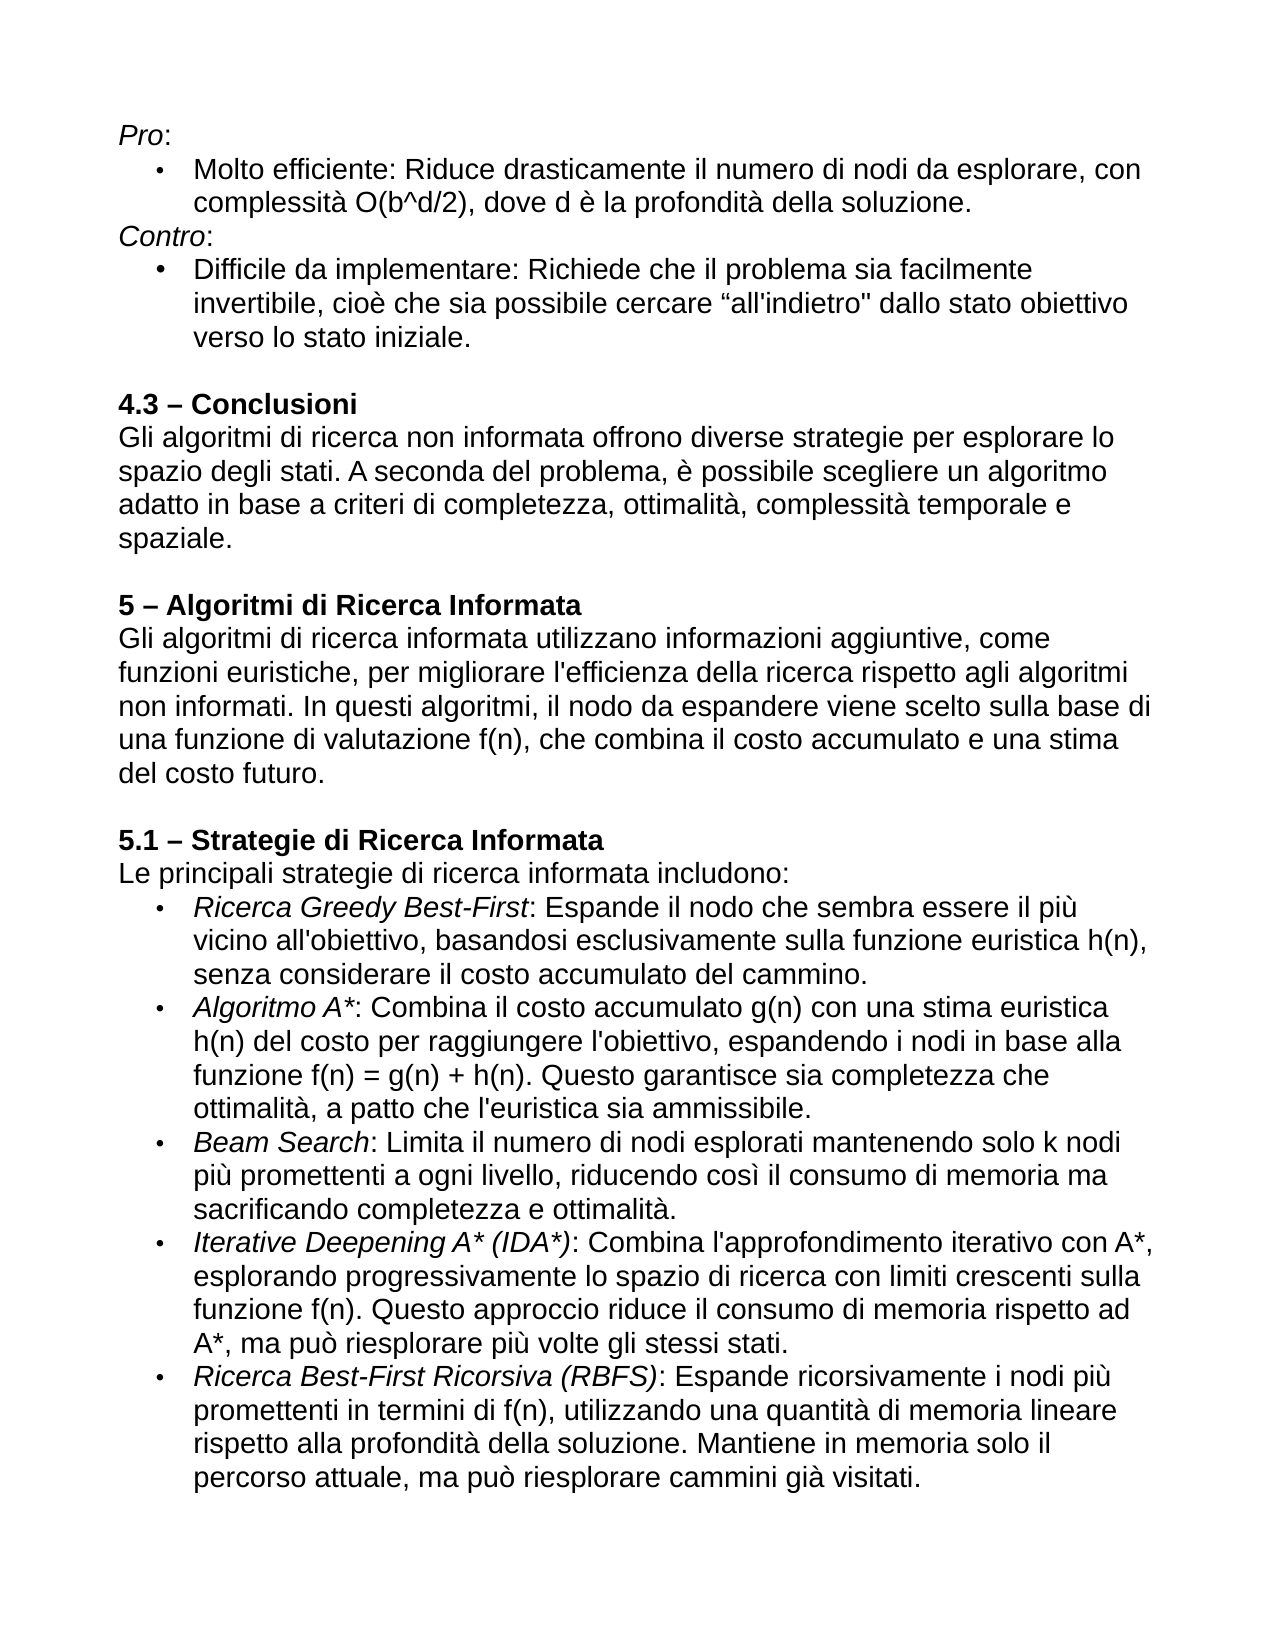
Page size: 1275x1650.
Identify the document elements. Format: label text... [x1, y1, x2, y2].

list Difficile da implementare: Richiede che il problema sia facilmente invertibile, cioè che sia possibile cercare “all'indietro" dallo stato obiettivo verso lo stato iniziale. [156, 252, 1157, 353]
text 4.3 – Conclusioni [118, 387, 1157, 420]
list Ricerca Greedy Best-First: Espande il nodo che sembra essere il più vicino all'obiettivo, basandosi esclusivamente sulla funzione euristica h(n), senza considerare il costo accumulato del cammino. [156, 890, 1157, 990]
list Molto efficiente: Riduce drasticamente il numero di nodi da esplorare, con complessità O(b^d/2), dove d è la profondità della soluzione. [156, 152, 1157, 219]
text Gli algoritmi di ricerca informata utilizzano informazioni aggiuntive, come funzioni euristiche, per migliorare l'efficienza della ricerca rispetto agli algoritmi non informati. In questi algoritmi, il nodo da espandere viene scelto sulla base di una funzione di valutazione f(n), che combina il costo accumulato e una stima del costo futuro. [118, 621, 1157, 789]
text Le principali strategie di ricerca informata includono: [118, 856, 1157, 890]
list Algoritmo A*: Combina il costo accumulato g(n) con una stima euristica h(n) del costo per raggiungere l'obiettivo, espandendo i nodi in base alla funzione f(n) = g(n) + h(n). Questo garantisce sia completezza che ottimalità, a patto che l'euristica sia ammissibile. [156, 990, 1157, 1124]
text Contro: [118, 219, 1157, 252]
list Beam Search: Limita il numero di nodi esplorati mantenendo solo k nodi più promettenti a ogni livello, riducendo così il consumo di memoria ma sacrificando completezza e ottimalità. [156, 1124, 1157, 1225]
text Gli algoritmi di ricerca non informata offrono diverse strategie per esplorare lo spazio degli stati. A seconda del problema, è possibile scegliere un algoritmo adatto in base a criteri di completezza, ottimalità, complessità temporale e spaziale. [118, 420, 1157, 554]
text 5 – Algoritmi di Ricerca Informata [118, 588, 1157, 621]
list Ricerca Best-First Ricorsiva (RBFS): Espande ricorsivamente i nodi più promettenti in termini di f(n), utilizzando una quantità di memoria lineare rispetto alla profondità della soluzione. Mantiene in memoria solo il percorso attuale, ma può riesplorare cammini già visitati. [156, 1359, 1157, 1493]
list Iterative Deepening A* (IDA*): Combina l'approfondimento iterativo con A*, esplorando progressivamente lo spazio di ricerca con limiti crescenti sulla funzione f(n). Questo approccio riduce il consumo di memoria rispetto ad A*, ma può riesplorare più volte gli stessi stati. [156, 1225, 1157, 1359]
text 5.1 – Strategie di Ricerca Informata [118, 823, 1157, 856]
text Pro: [118, 118, 1157, 152]
